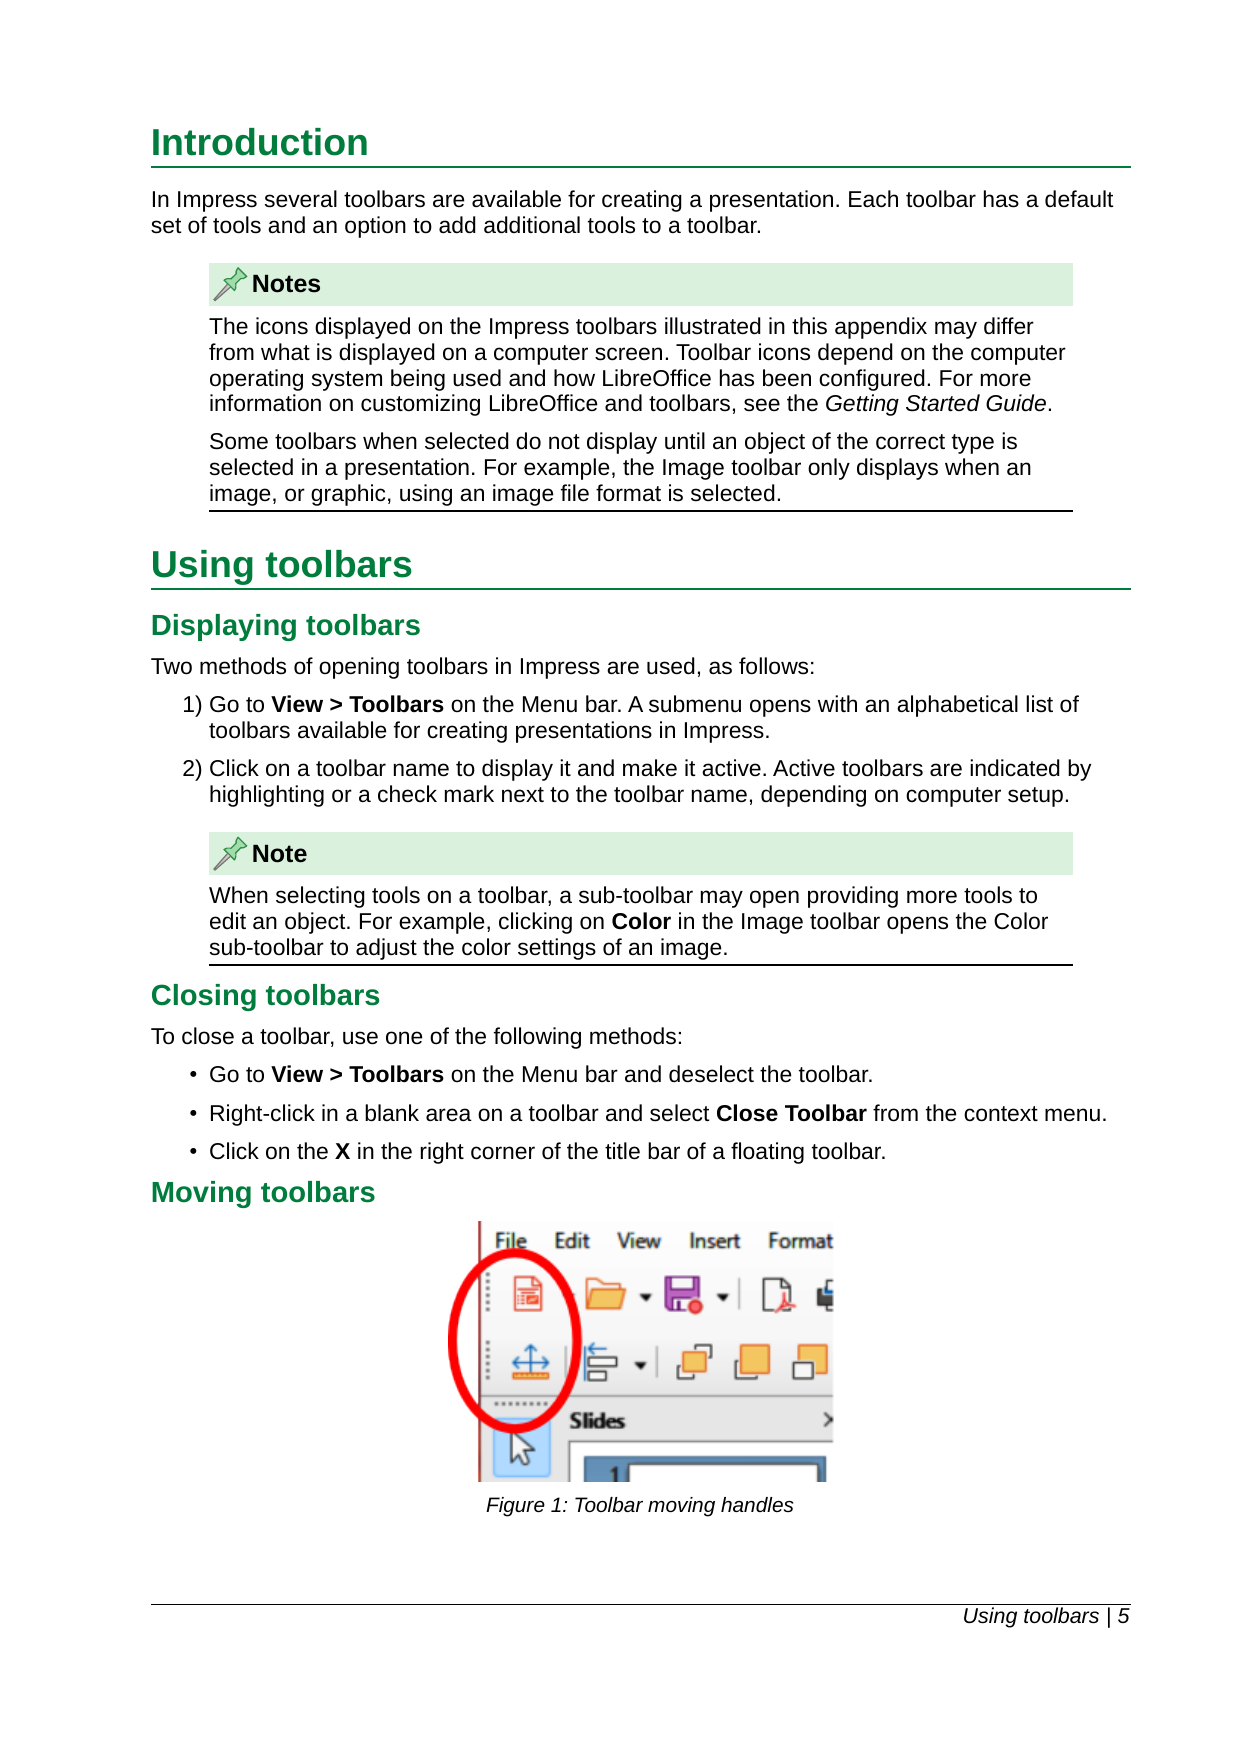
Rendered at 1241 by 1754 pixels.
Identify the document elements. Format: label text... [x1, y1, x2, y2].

picture [448, 1221, 834, 1482]
subtitle Using toolbars [151, 543, 1131, 588]
list Go to View > Toolbars on the Menu bar. A submenu opens with an alphabetical list of toolbars available for creating presentations in Impress. [209, 692, 1131, 743]
subtitle Displaying toolbars [151, 609, 1131, 642]
text Two methods of opening toolbars in Impress are used, as follows: [151, 654, 1131, 680]
list Click on a toolbar name to display it and make it active. Active toolbars are indicated by highlighting or a check mark next to the toolbar name, depending on computer setup. [209, 756, 1131, 807]
subtitle Introduction [151, 121, 1131, 166]
text Some toolbars when selected do not display until an object of the correct type is selected in a presentation. For example, the Image toolbar only displays when an image, or graphic, using an image file format is selected. [209, 429, 1073, 510]
text In Impress several toolbars are available for creating a presentation. Each toolbar has a default set of tools and an option to add additional tools to a toolbar. [151, 187, 1131, 238]
subtitle Closing toolbars [151, 979, 1131, 1011]
subtitle Moving toolbars [151, 1176, 1131, 1209]
text When selecting tools on a toolbar, a sub-toolbar may open providing more tools to edit an object. For example, clicking on Color in the Image toolbar opens the Color sub-toolbar to adjust the color settings of an image. [209, 883, 1073, 964]
text To close a toolbar, use one of the following methods: [151, 1024, 1131, 1049]
list Go to View > Toolbars on the Menu bar and deselect the toolbar. [209, 1062, 1131, 1088]
text Figure 1: Toolbar moving handles [448, 1494, 833, 1517]
subtitle Notes [209, 263, 1073, 306]
list Click on the X in the right corner of the title bar of a floating toolbar. [209, 1138, 1131, 1164]
text The icons displayed on the Impress toolbars illustrated in this appendix may differ from what is displayed on a computer screen. Toolbar icons depend on the computer operating system being used and how LibreOffice has been configured. For more information on customizing LibreOffice and toolbars, see the Getting Started Guide. [209, 314, 1073, 416]
subtitle Note [209, 832, 1073, 875]
list Right-click in a blank area on a toolbar and select Close Toolbar from the context menu. [209, 1100, 1131, 1126]
